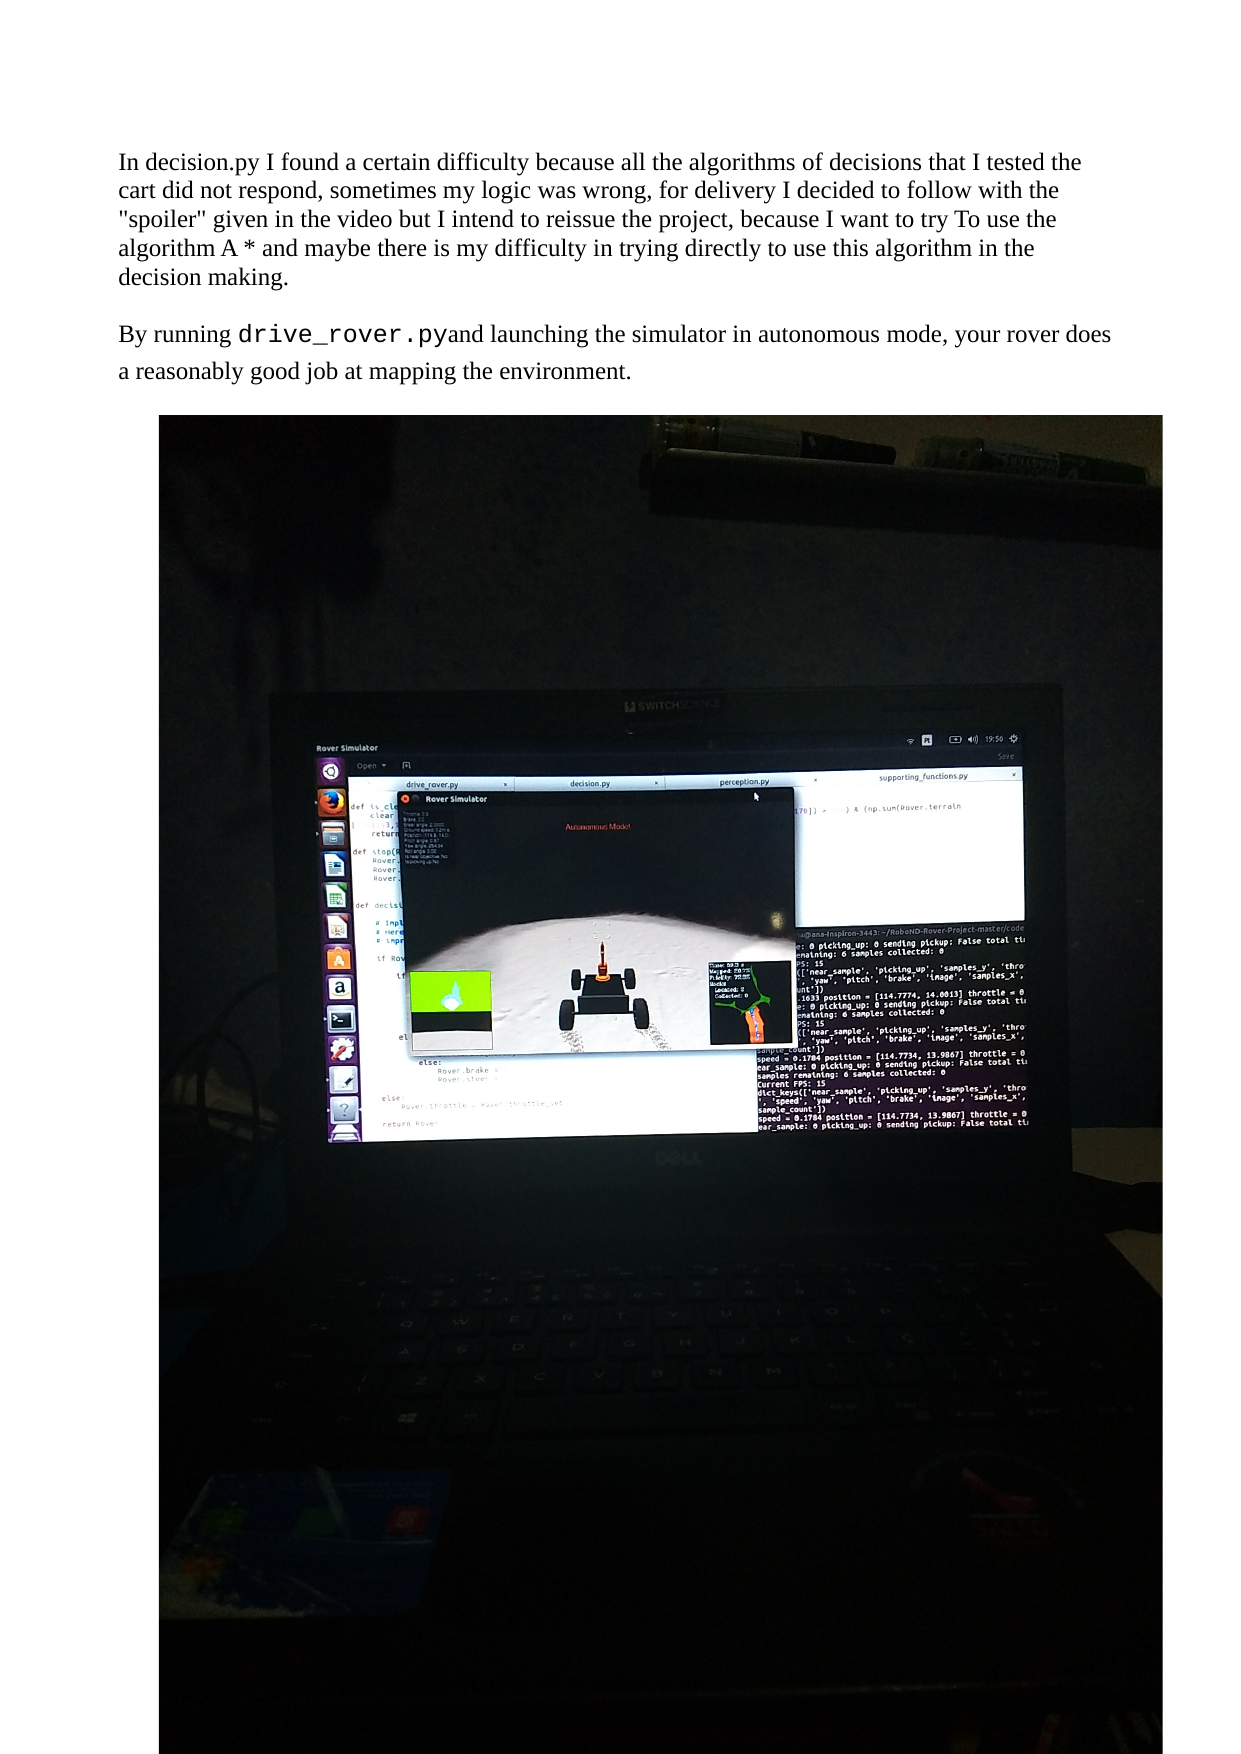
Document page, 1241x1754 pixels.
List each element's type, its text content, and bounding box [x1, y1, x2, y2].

text In decision.py I found a certain difficulty because all the algorithms of decisions that I tested the cart did not respond, sometimes my logic was wrong, for delivery I decided to follow with the "spoiler" given in the video but I intend to reissue the project, because I want to try To use the algorithm A * and maybe there is my difficulty in trying directly to use this algorithm in the decision making. [118, 147, 1122, 291]
text By running drive_rover.pyand launching the simulator in autonomous mode, your rover does a reasonably good job at mapping the environment. [118, 319, 1122, 385]
picture [158, 415, 1163, 1754]
